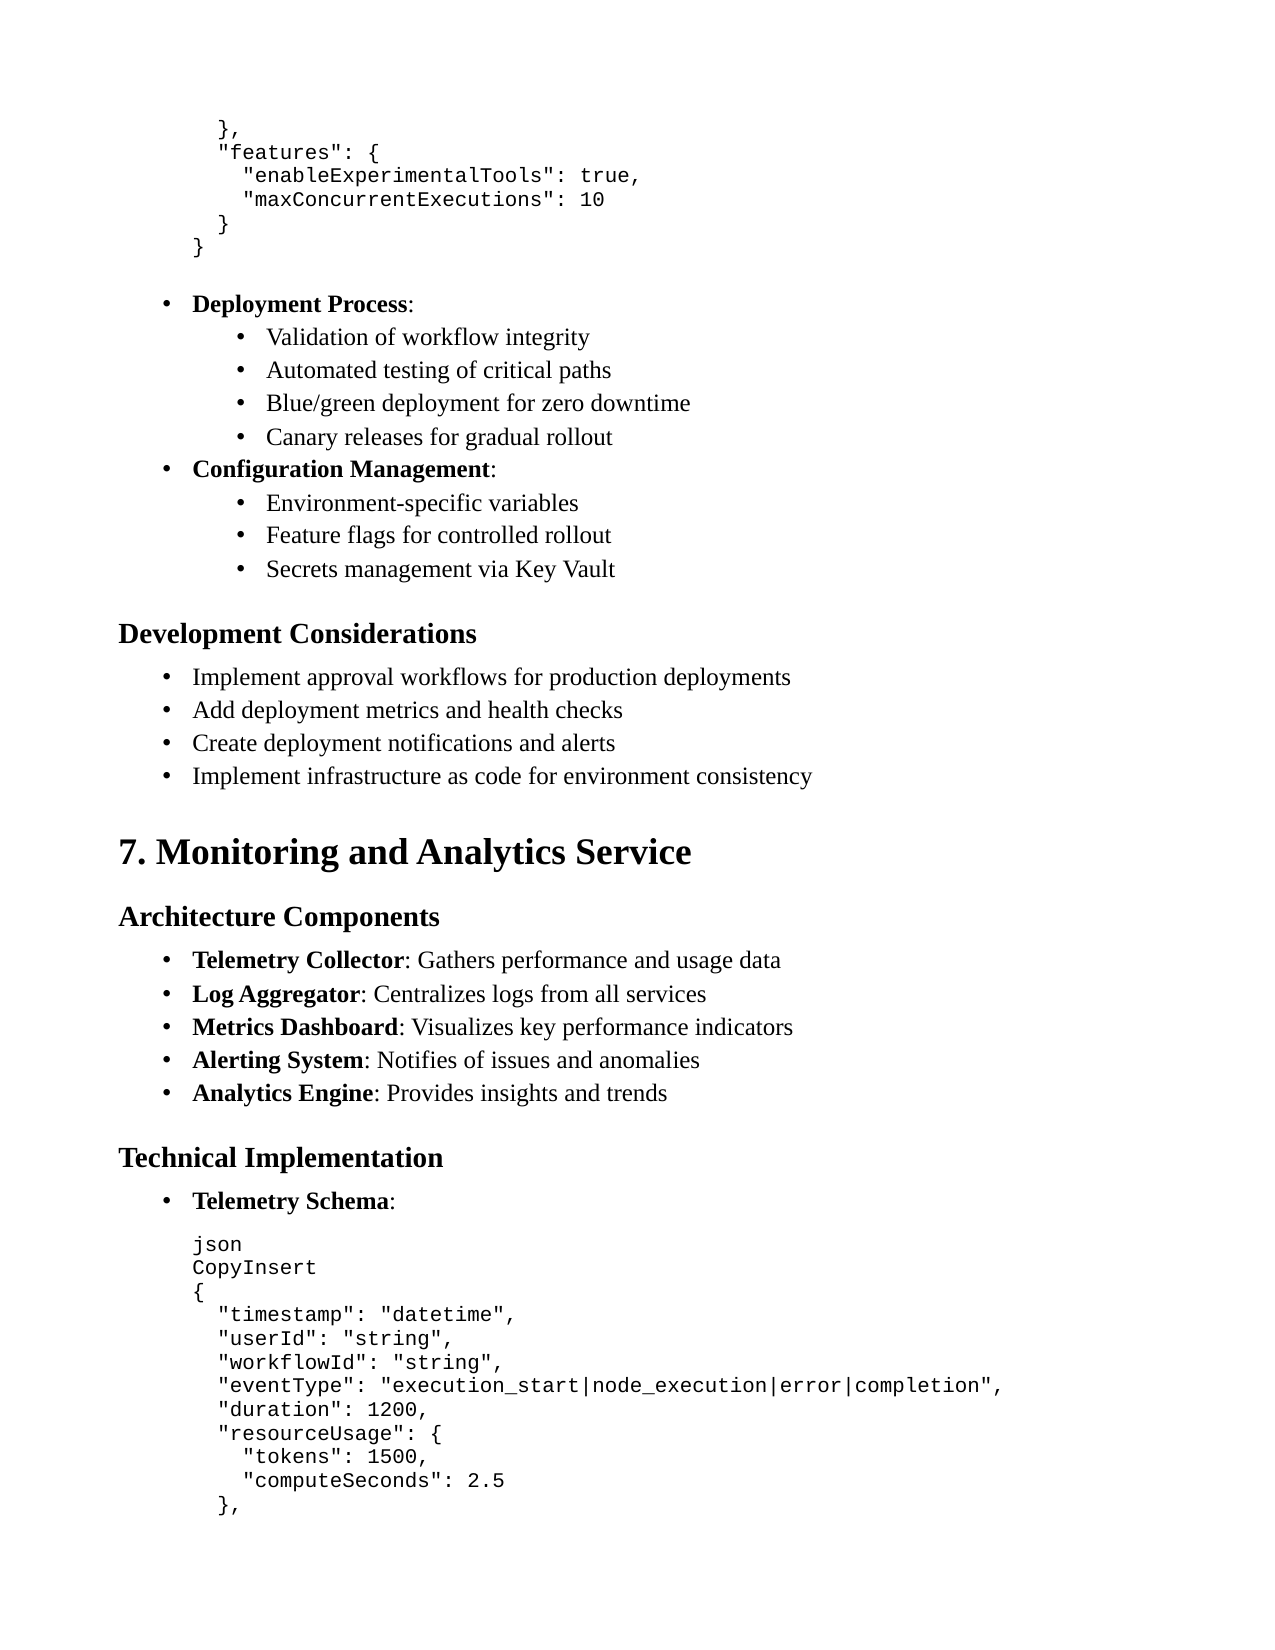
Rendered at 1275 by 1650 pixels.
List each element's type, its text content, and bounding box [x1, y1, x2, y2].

list Add deployment metrics and health checks [162, 695, 1157, 724]
list "workflowId": "string", [162, 1352, 1157, 1375]
subtitle Development Considerations [118, 616, 1157, 649]
list Automated testing of critical paths [236, 356, 1157, 384]
list } [162, 236, 1157, 260]
list Secrets management via Key Vault [236, 554, 1157, 582]
list { [162, 1281, 1157, 1304]
subtitle Architecture Components [118, 899, 1157, 933]
list "eventType": "execution_start|node_execution|error|completion", [162, 1375, 1157, 1399]
list Analytics Engine: Provides insights and trends [162, 1078, 1157, 1106]
list Deployment Process: [162, 289, 1157, 318]
list "features": { [162, 142, 1157, 165]
list "tokens": 1500, [162, 1446, 1157, 1470]
list Environment-specific variables [236, 488, 1157, 516]
list Implement approval workflows for production deployments [162, 662, 1157, 691]
list }, [162, 1494, 1157, 1517]
list "timestamp": "datetime", [162, 1304, 1157, 1328]
list "computeSeconds": 2.5 [162, 1470, 1157, 1494]
list Metrics Dashboard: Visualizes key performance indicators [162, 1012, 1157, 1040]
list Configuration Management: [162, 454, 1157, 483]
list Telemetry Collector: Gathers performance and usage data [162, 946, 1157, 974]
list Feature flags for controlled rollout [236, 521, 1157, 549]
list }, [162, 118, 1157, 142]
list "enableExperimentalTools": true, [162, 165, 1157, 189]
subtitle Technical Implementation [118, 1140, 1157, 1173]
subtitle 7. Monitoring and Analytics Service [118, 829, 1157, 872]
list Log Aggregator: Centralizes logs from all services [162, 979, 1157, 1007]
list "userId": "string", [162, 1328, 1157, 1352]
list Create deployment notifications and alerts [162, 728, 1157, 757]
list } [162, 213, 1157, 236]
list Validation of workflow integrity [236, 322, 1157, 351]
list "maxConcurrentExecutions": 10 [162, 189, 1157, 213]
list Canary releases for gradual rollout [236, 422, 1157, 450]
list Blue/green deployment for zero downtime [236, 388, 1157, 417]
list Telemetry Schema: [162, 1186, 1157, 1215]
list Alerting System: Notifies of issues and anomalies [162, 1045, 1157, 1073]
list "duration": 1200, [162, 1399, 1157, 1423]
list CopyInsert [162, 1257, 1157, 1281]
list Implement infrastructure as code for environment consistency [162, 761, 1157, 790]
list "resourceUsage": { [162, 1423, 1157, 1446]
list json [162, 1233, 1157, 1257]
